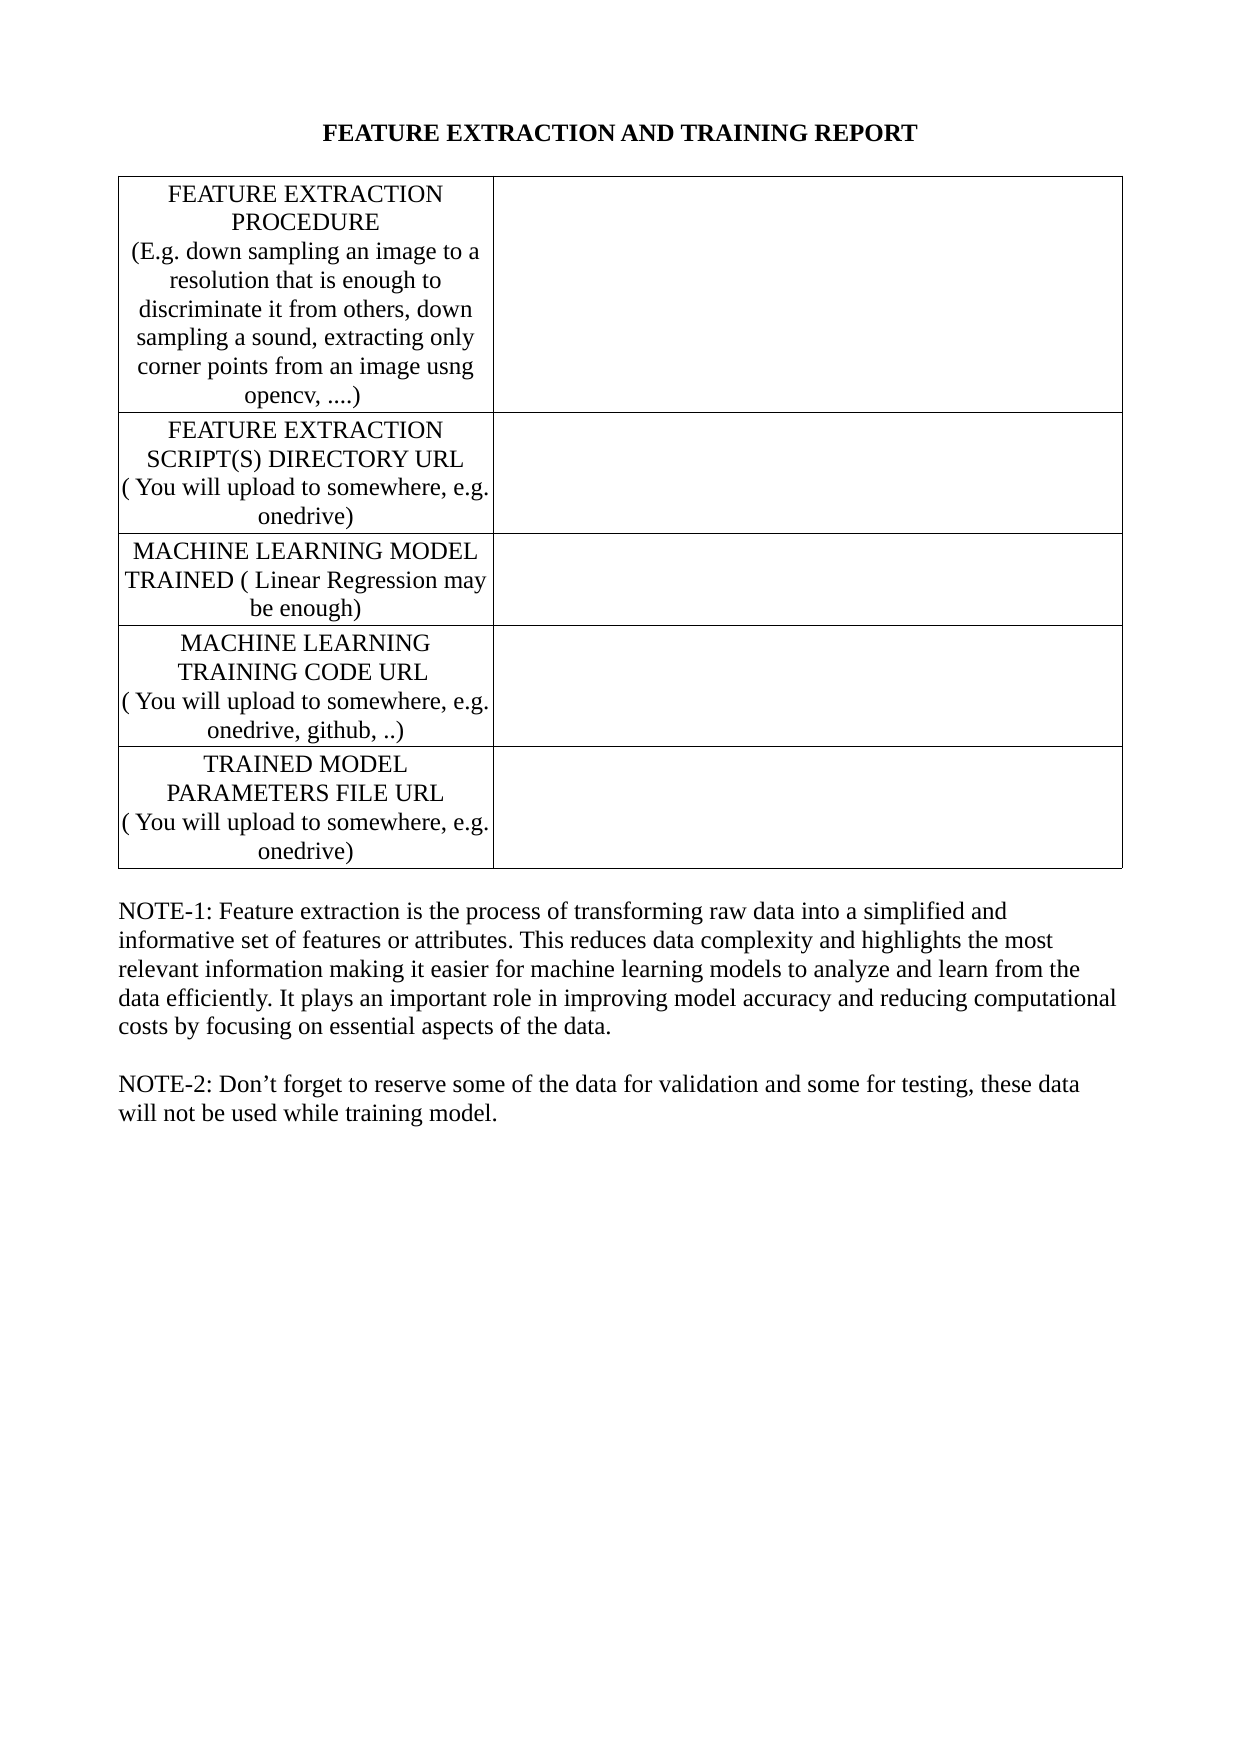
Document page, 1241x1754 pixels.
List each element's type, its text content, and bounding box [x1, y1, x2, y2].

table_header [494, 177, 1122, 412]
table_cell MACHINE LEARNING MODEL TRAINED ( Linear Regression may be enough) [119, 534, 493, 625]
table_cell [494, 534, 1122, 625]
text NOTE-1: Feature extraction is the process of transforming raw data into a simplified and informative set of features or attributes. This reduces data complexity and highlights the most relevant information making it easier for machine learning models to analyze and learn from the data efficiently. It plays an important role in improving model accuracy and reducing computational costs by focusing on essential aspects of the data. [118, 896, 1122, 1040]
table_cell FEATURE EXTRACTION SCRIPT(S) DIRECTORY URL ( You will upload to somewhere, e.g. onedrive) [119, 413, 493, 533]
table_cell [494, 413, 1122, 533]
table_cell [494, 626, 1122, 746]
table_cell [494, 747, 1122, 868]
table_cell MACHINE LEARNING TRAINING CODE URL ( You will upload to somewhere, e.g. onedrive, github, ..) [119, 626, 493, 746]
text NOTE-2: Don’t forget to reserve some of the data for validation and some for testing, these data will not be used while training model. [118, 1069, 1122, 1126]
text FEATURE EXTRACTION AND TRAINING REPORT [118, 118, 1122, 147]
table_cell TRAINED MODEL PARAMETERS FILE URL ( You will upload to somewhere, e.g. onedrive) [119, 747, 493, 868]
table_header FEATURE EXTRACTION PROCEDURE (E.g. down sampling an image to a resolution that is enough to discriminate it from others, down sampling a sound, extracting only corner points from an image usng opencv, ....) [119, 177, 493, 412]
